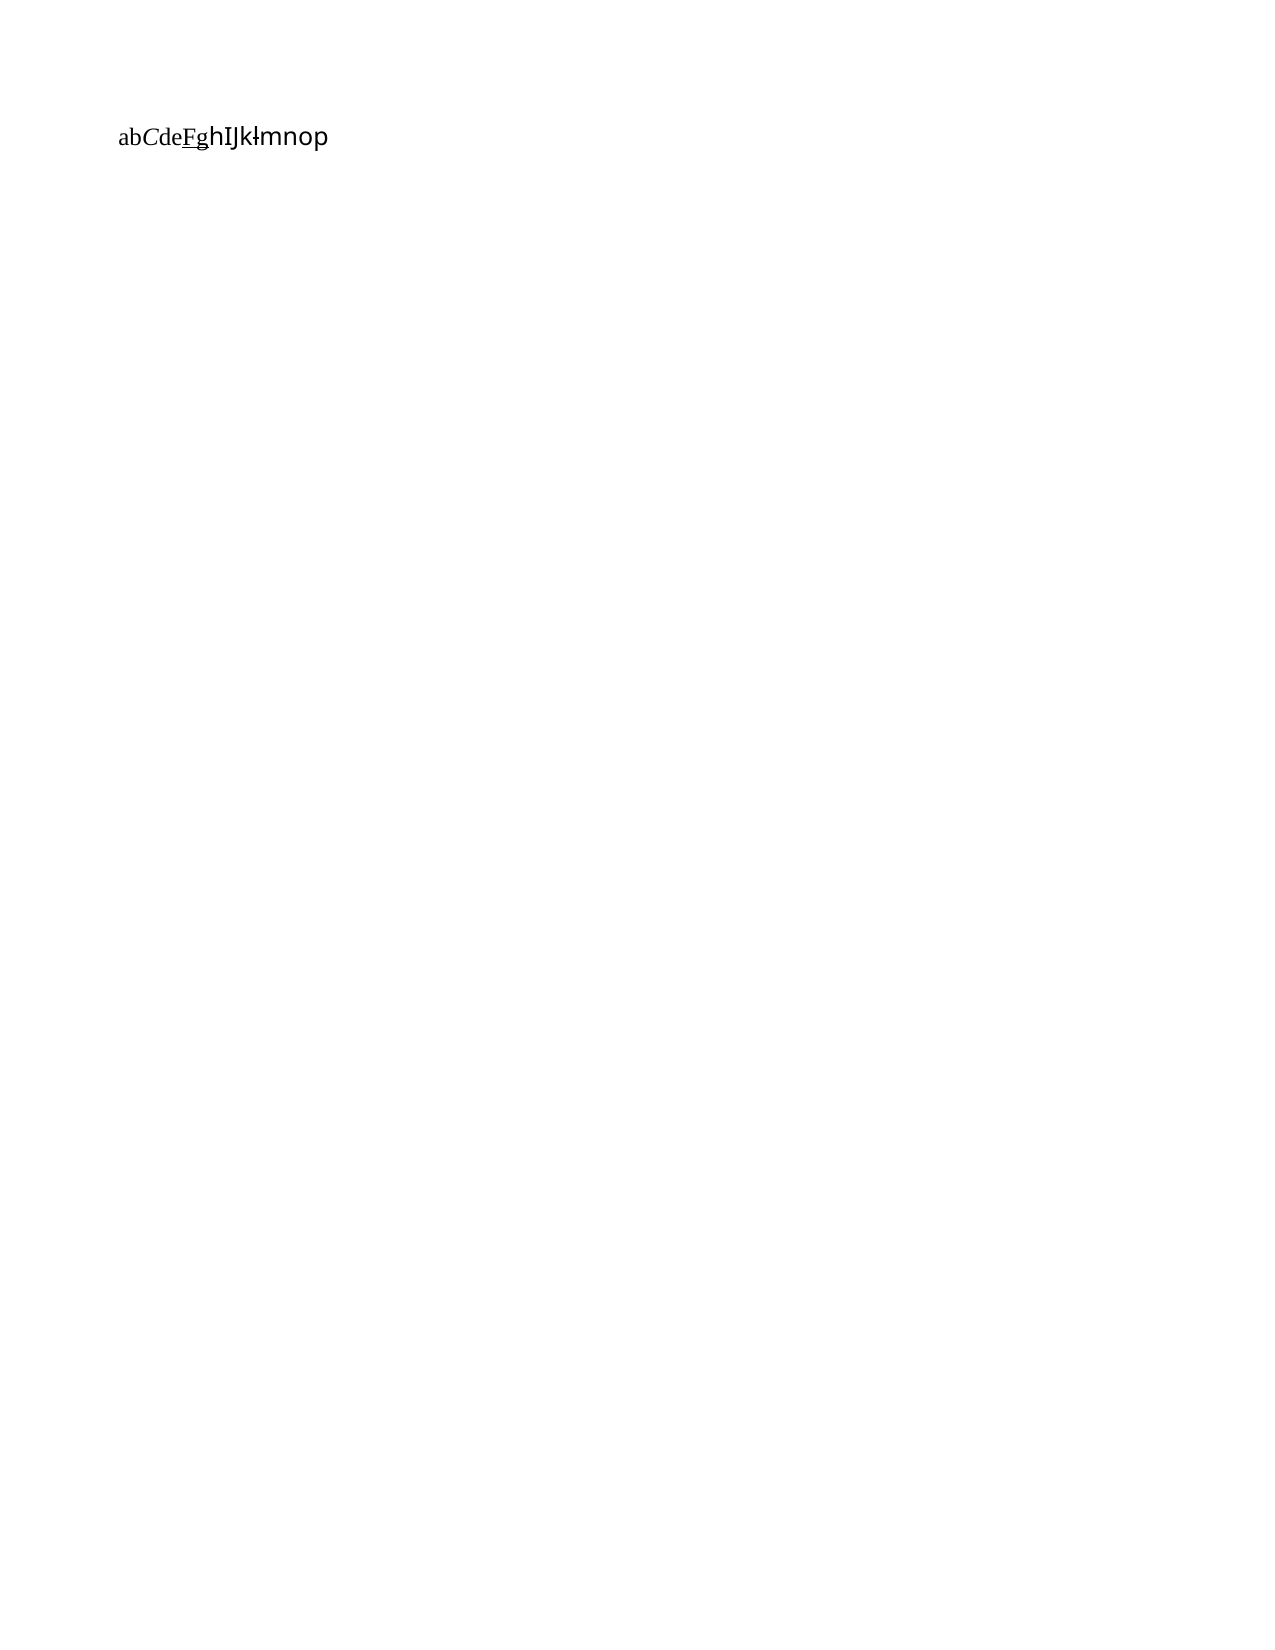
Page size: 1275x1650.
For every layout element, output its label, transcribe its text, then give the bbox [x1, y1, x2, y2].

text abCdeFghIJklmnop [118, 118, 1157, 152]
